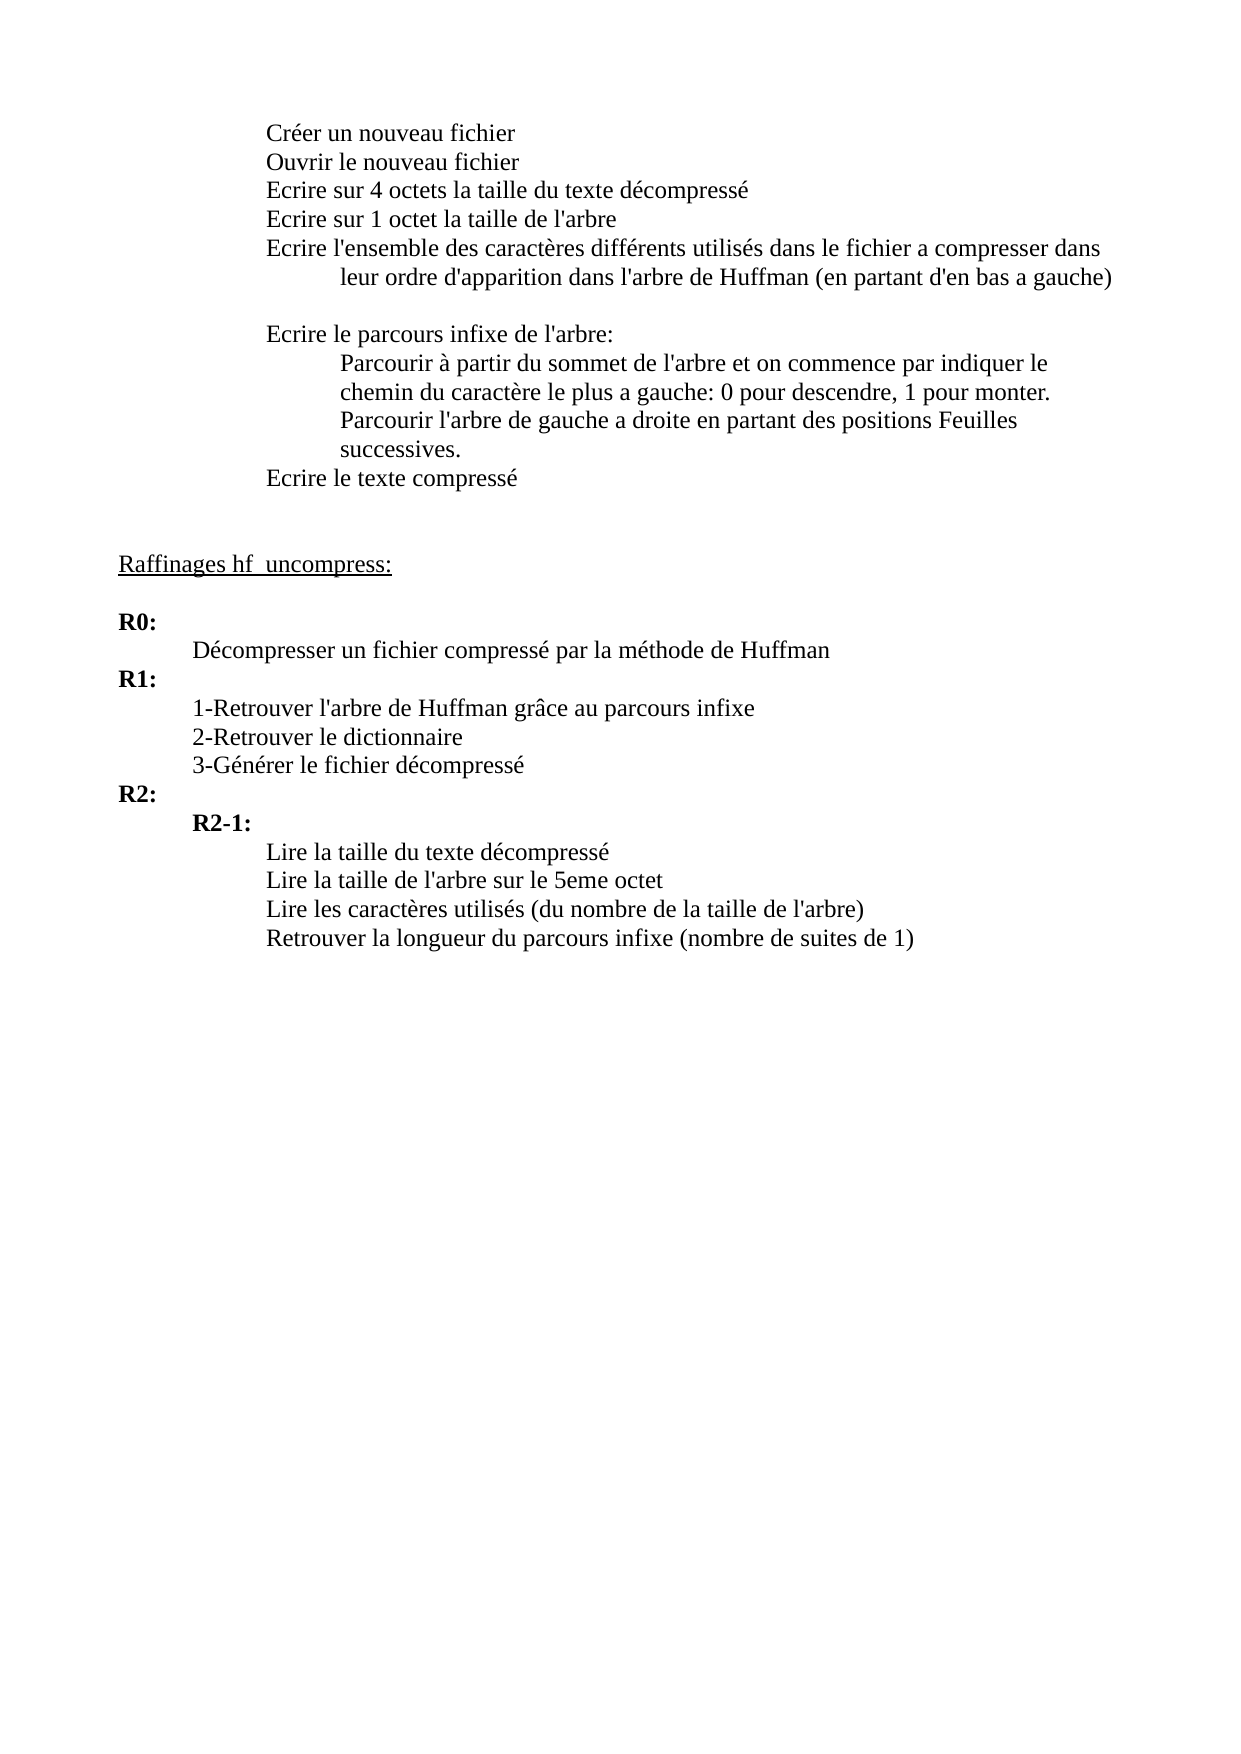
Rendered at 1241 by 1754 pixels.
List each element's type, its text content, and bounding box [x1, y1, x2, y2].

text Ecrire le texte compressé [118, 463, 1122, 492]
text R2: [118, 779, 1122, 808]
text Ecrire sur 4 octets la taille du texte décompressé [118, 176, 1122, 204]
text R1: [118, 664, 1122, 693]
text Créer un nouveau fichier [118, 118, 1122, 147]
text Ecrire le parcours infixe de l'arbre: [118, 319, 1122, 348]
text Ecrire sur 1 octet la taille de l'arbre [118, 204, 1122, 233]
text 3-Générer le fichier décompressé [118, 751, 1122, 779]
text Lire la taille du texte décompressé [118, 837, 1122, 866]
text R2-1: [118, 808, 1122, 837]
text 1-Retrouver l'arbre de Huffman grâce au parcours infixe [118, 693, 1122, 722]
text Retrouver la longueur du parcours infixe (nombre de suites de 1) [118, 923, 1122, 952]
text Raffinages hf_uncompress: [118, 549, 1122, 578]
text Parcourir à partir du sommet de l'arbre et on commence par indiquer le chemin du caractère le plus a gauche: 0 pour descendre, 1 pour monter. [118, 348, 1122, 406]
text 2-Retrouver le dictionnaire [118, 722, 1122, 751]
text R0: [118, 607, 1122, 636]
text Décompresser un fichier compressé par la méthode de Huffman [118, 636, 1122, 664]
text Parcourir l'arbre de gauche a droite en partant des positions Feuilles successives. [118, 406, 1122, 463]
text Ecrire l'ensemble des caractères différents utilisés dans le fichier a compresser dans leur ordre d'apparition dans l'arbre de Huffman (en partant d'en bas a gauche) [118, 233, 1122, 291]
text Lire les caractères utilisés (du nombre de la taille de l'arbre) [118, 894, 1122, 923]
text Ouvrir le nouveau fichier [118, 147, 1122, 176]
text Lire la taille de l'arbre sur le 5eme octet [118, 866, 1122, 894]
